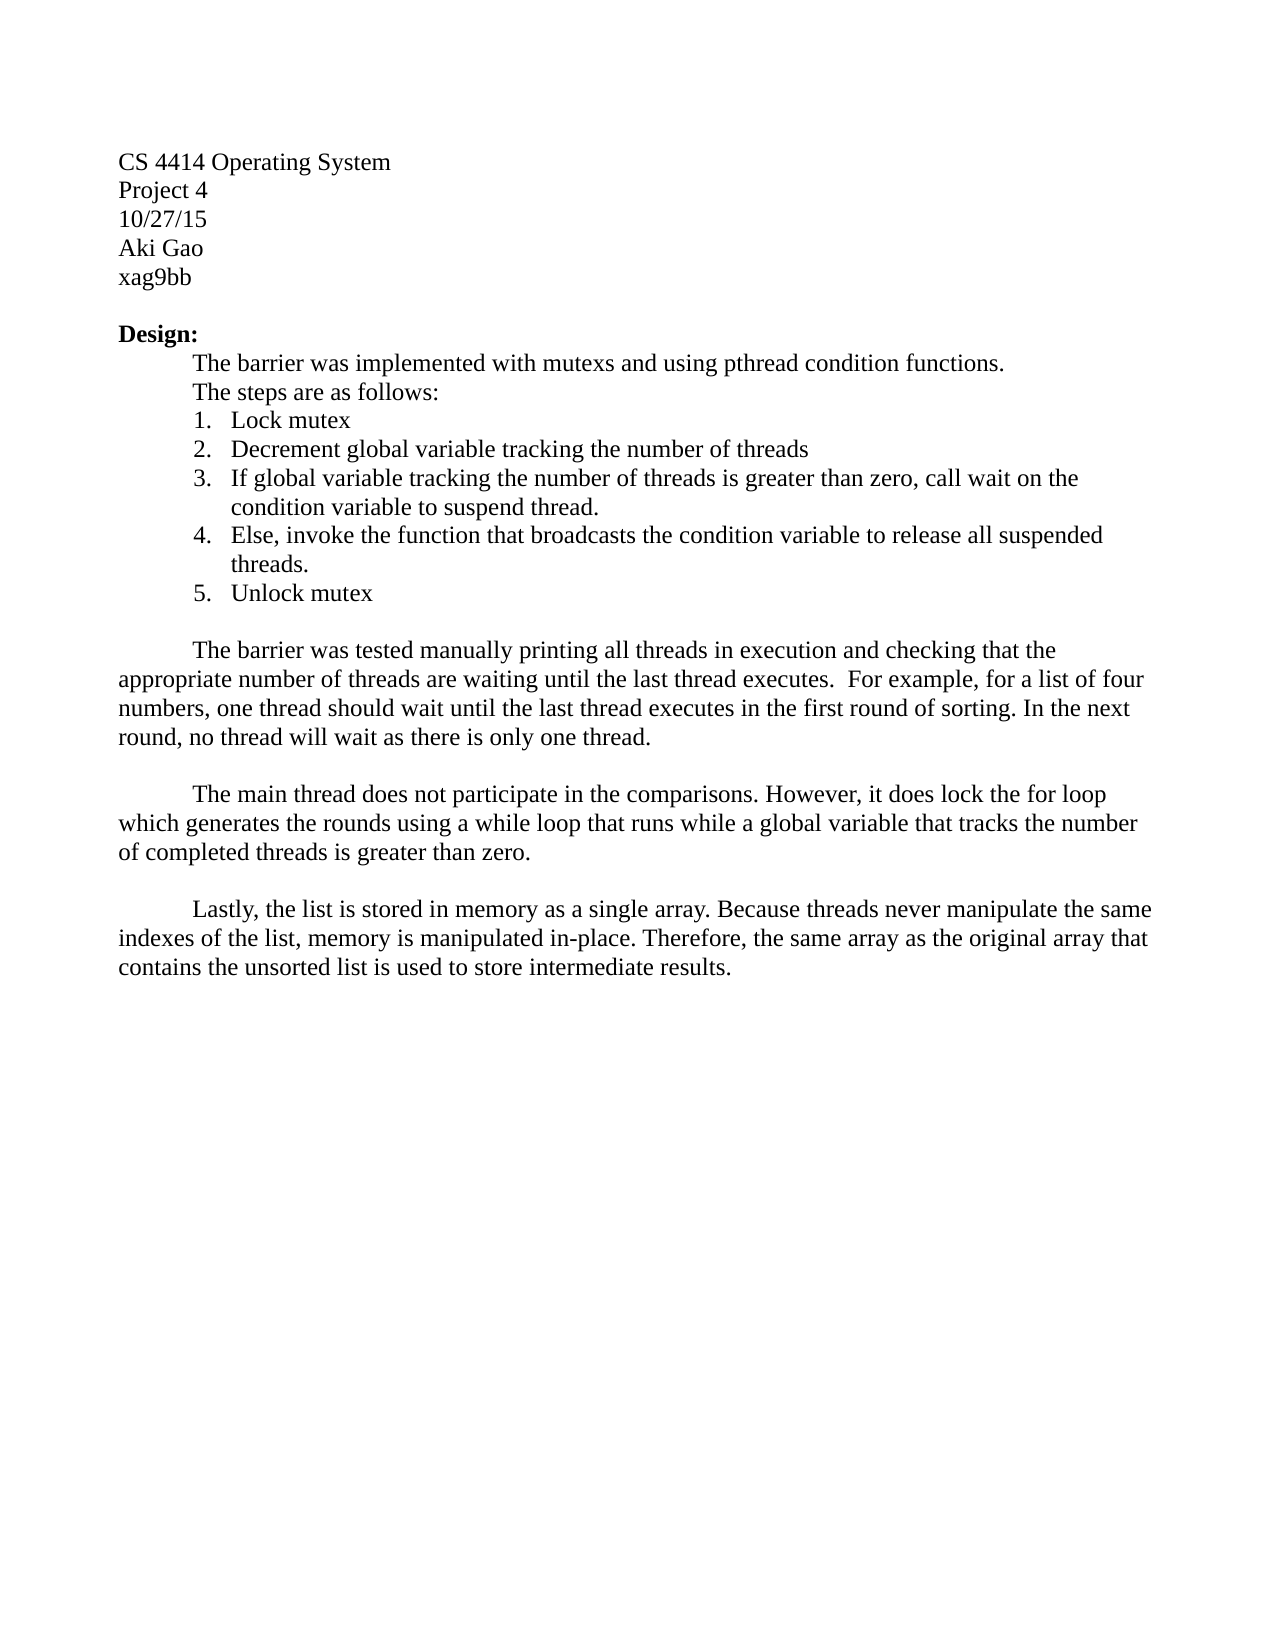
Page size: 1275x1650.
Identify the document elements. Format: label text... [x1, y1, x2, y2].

text Project 4 [118, 176, 1157, 204]
text The steps are as follows: [118, 377, 1157, 406]
text Lastly, the list is stored in memory as a single array. Because threads never manipulate the same indexes of the list, memory is manipulated in-place. Therefore, the same array as the original array that contains the unsorted list is used to store intermediate results. [118, 894, 1157, 981]
text The main thread does not participate in the comparisons. However, it does lock the for loop which generates the rounds using a while loop that runs while a global variable that tracks the number of completed threads is greater than zero. [118, 779, 1157, 866]
text 10/27/15 [118, 204, 1157, 233]
list Decrement global variable tracking the number of threads [193, 434, 1157, 463]
text CS 4414 Operating System [118, 147, 1157, 176]
text Design: [118, 319, 1157, 348]
text The barrier was implemented with mutexs and using pthread condition functions. [118, 348, 1157, 377]
list If global variable tracking the number of threads is greater than zero, call wait on the condition variable to suspend thread. [193, 463, 1157, 521]
list Lock mutex [193, 406, 1157, 434]
text The barrier was tested manually printing all threads in execution and checking that the appropriate number of threads are waiting until the last thread executes. For example, for a list of four numbers, one thread should wait until the last thread executes in the first round of sorting. In the next round, no thread will wait as there is only one thread. [118, 636, 1157, 751]
list Unlock mutex [193, 578, 1157, 607]
text xag9bb [118, 262, 1157, 291]
list Else, invoke the function that broadcasts the condition variable to release all suspended threads. [193, 521, 1157, 578]
text Aki Gao [118, 233, 1157, 262]
